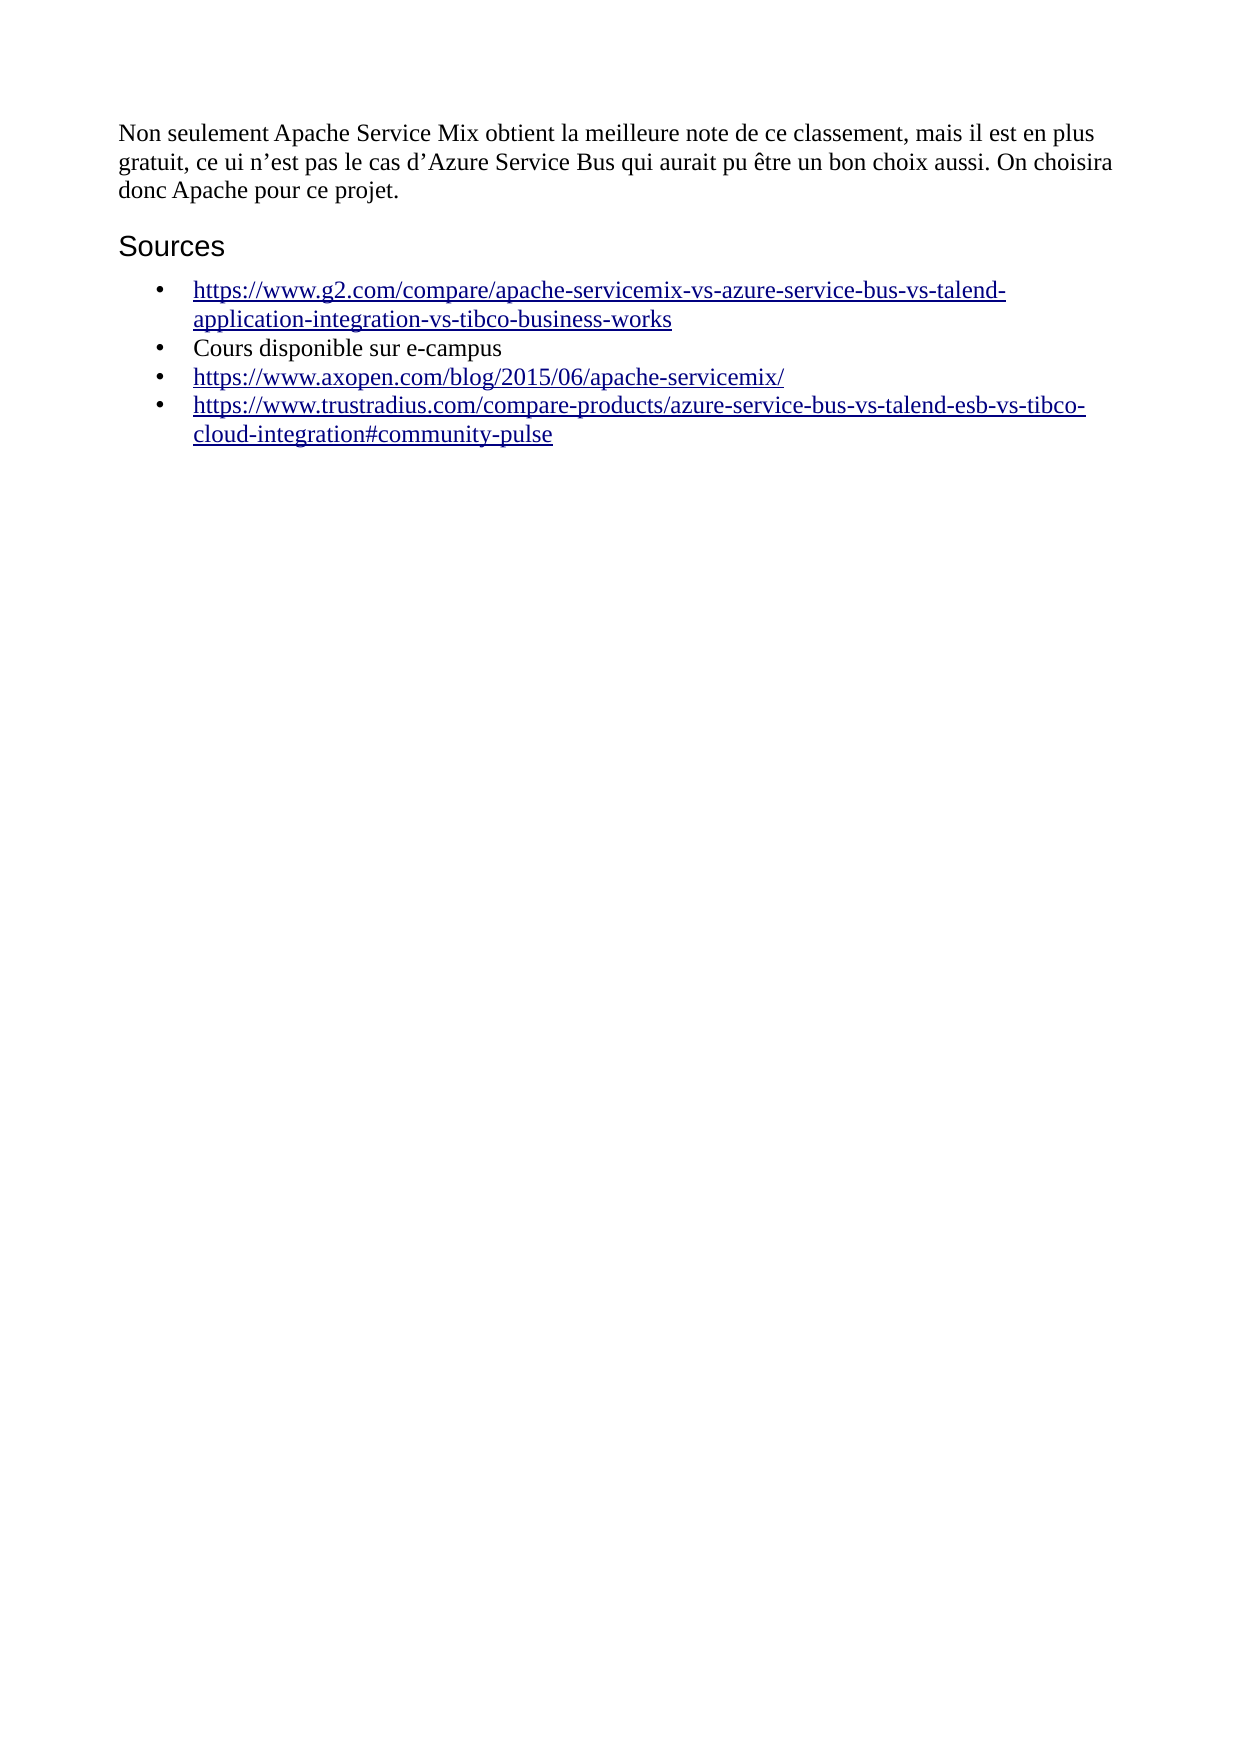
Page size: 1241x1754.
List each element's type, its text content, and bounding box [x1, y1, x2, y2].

text Non seulement Apache Service Mix obtient la meilleure note de ce classement, mais il est en plus gratuit, ce ui n’est pas le cas d’Azure Service Bus qui aurait pu être un bon choix aussi. On choisira donc Apache pour ce projet. [118, 118, 1122, 204]
list https://www.g2.com/compare/apache-servicemix-vs-azure-service-bus-vs-talend-application-integration-vs-tibco-business-works [156, 275, 1122, 333]
list Cours disponible sur e-campus [156, 333, 1122, 362]
subtitle Sources [118, 229, 1122, 263]
list https://www.trustradius.com/compare-products/azure-service-bus-vs-talend-esb-vs-tibco-cloud-integration#community-pulse [156, 390, 1122, 448]
list https://www.axopen.com/blog/2015/06/apache-servicemix/ [156, 362, 1122, 390]
